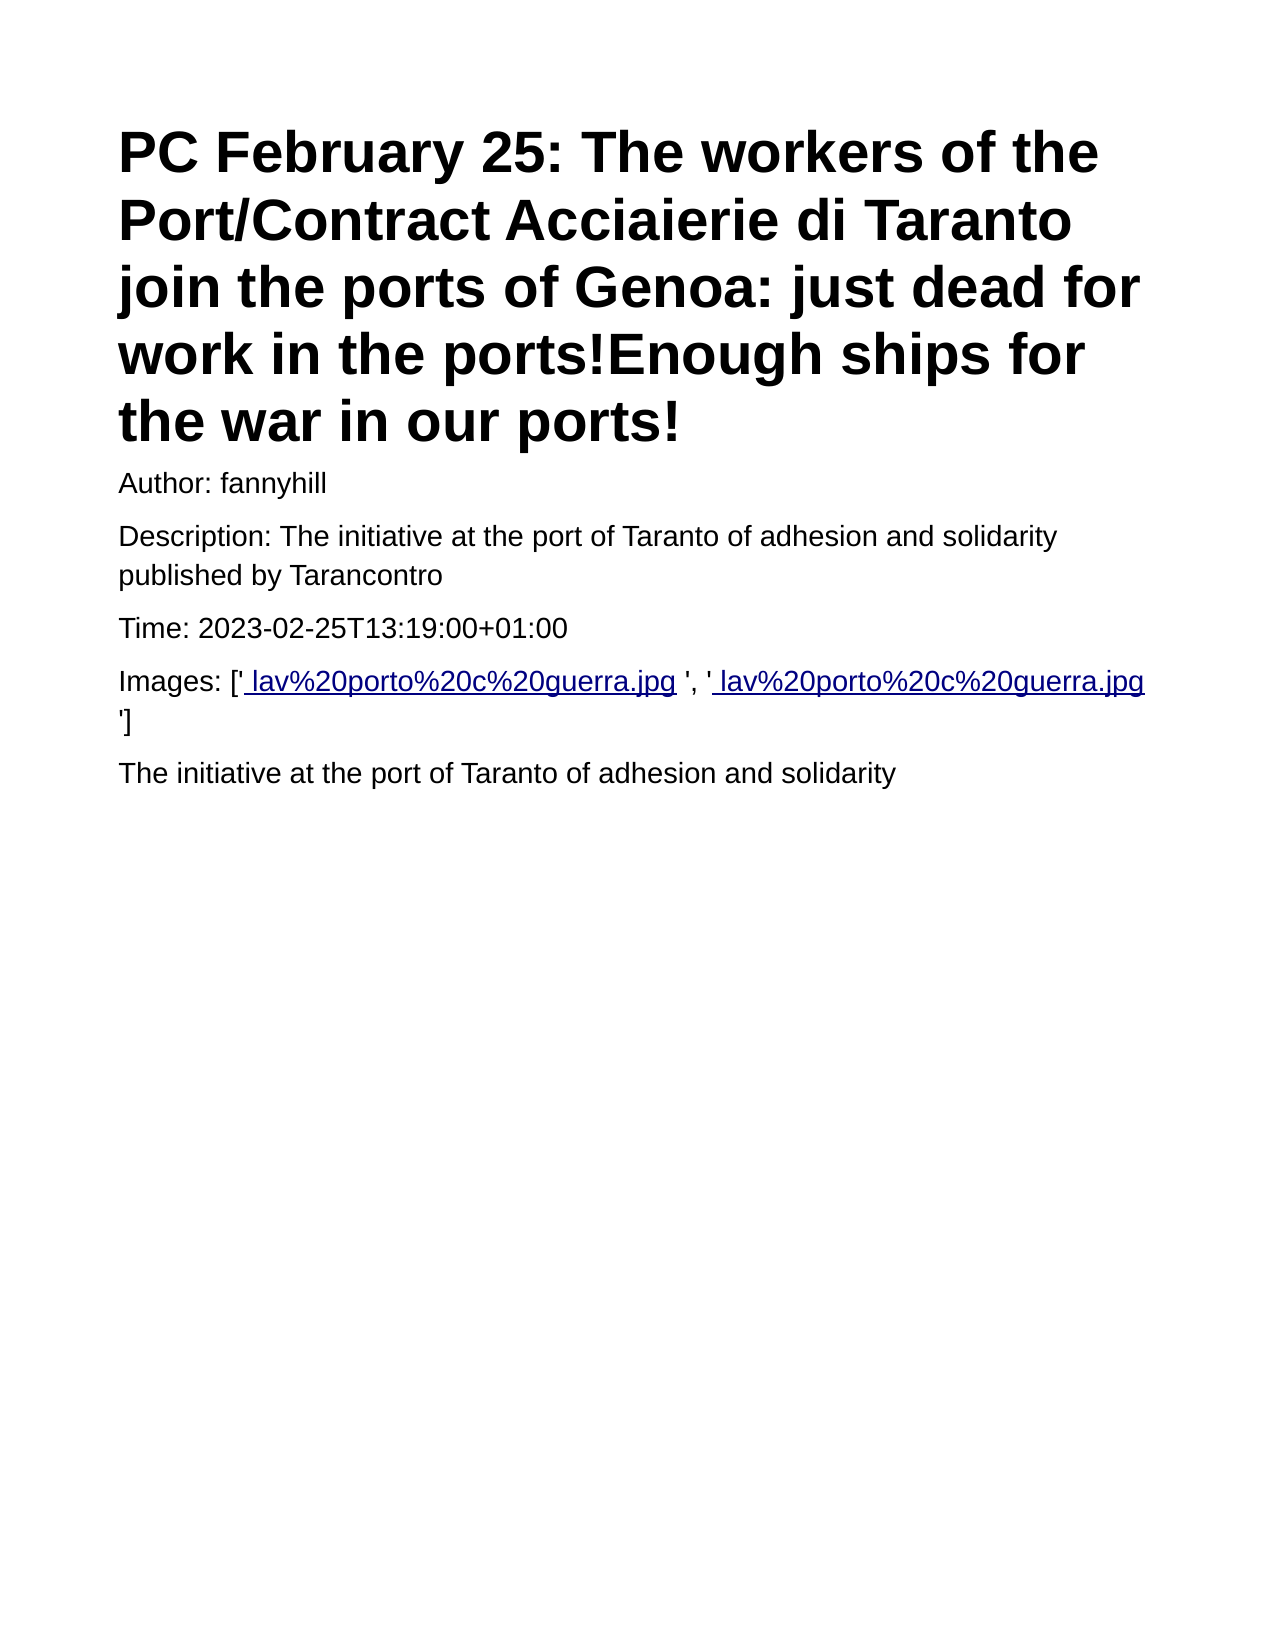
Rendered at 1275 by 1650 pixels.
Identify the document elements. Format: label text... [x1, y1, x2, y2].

text Images: [' lav%20porto%20c%20guerra.jpg ', ' lav%20porto%20c%20guerra.jpg '] [118, 664, 1157, 736]
text Time: 2023-02-25T13:19:00+01:00 [118, 611, 1157, 644]
text Description: The initiative at the port of Taranto of adhesion and solidarity published by Tarancontro [118, 519, 1157, 591]
text Author: fannyhill [118, 466, 1157, 499]
subtitle PC February 25: The workers of the Port/Contract Acciaierie di Taranto join the ports of Genoa: just dead for work in the ports!Enough ships for the war in our ports! [118, 118, 1157, 453]
text The initiative at the port of Taranto of adhesion and solidarity [118, 756, 1157, 789]
